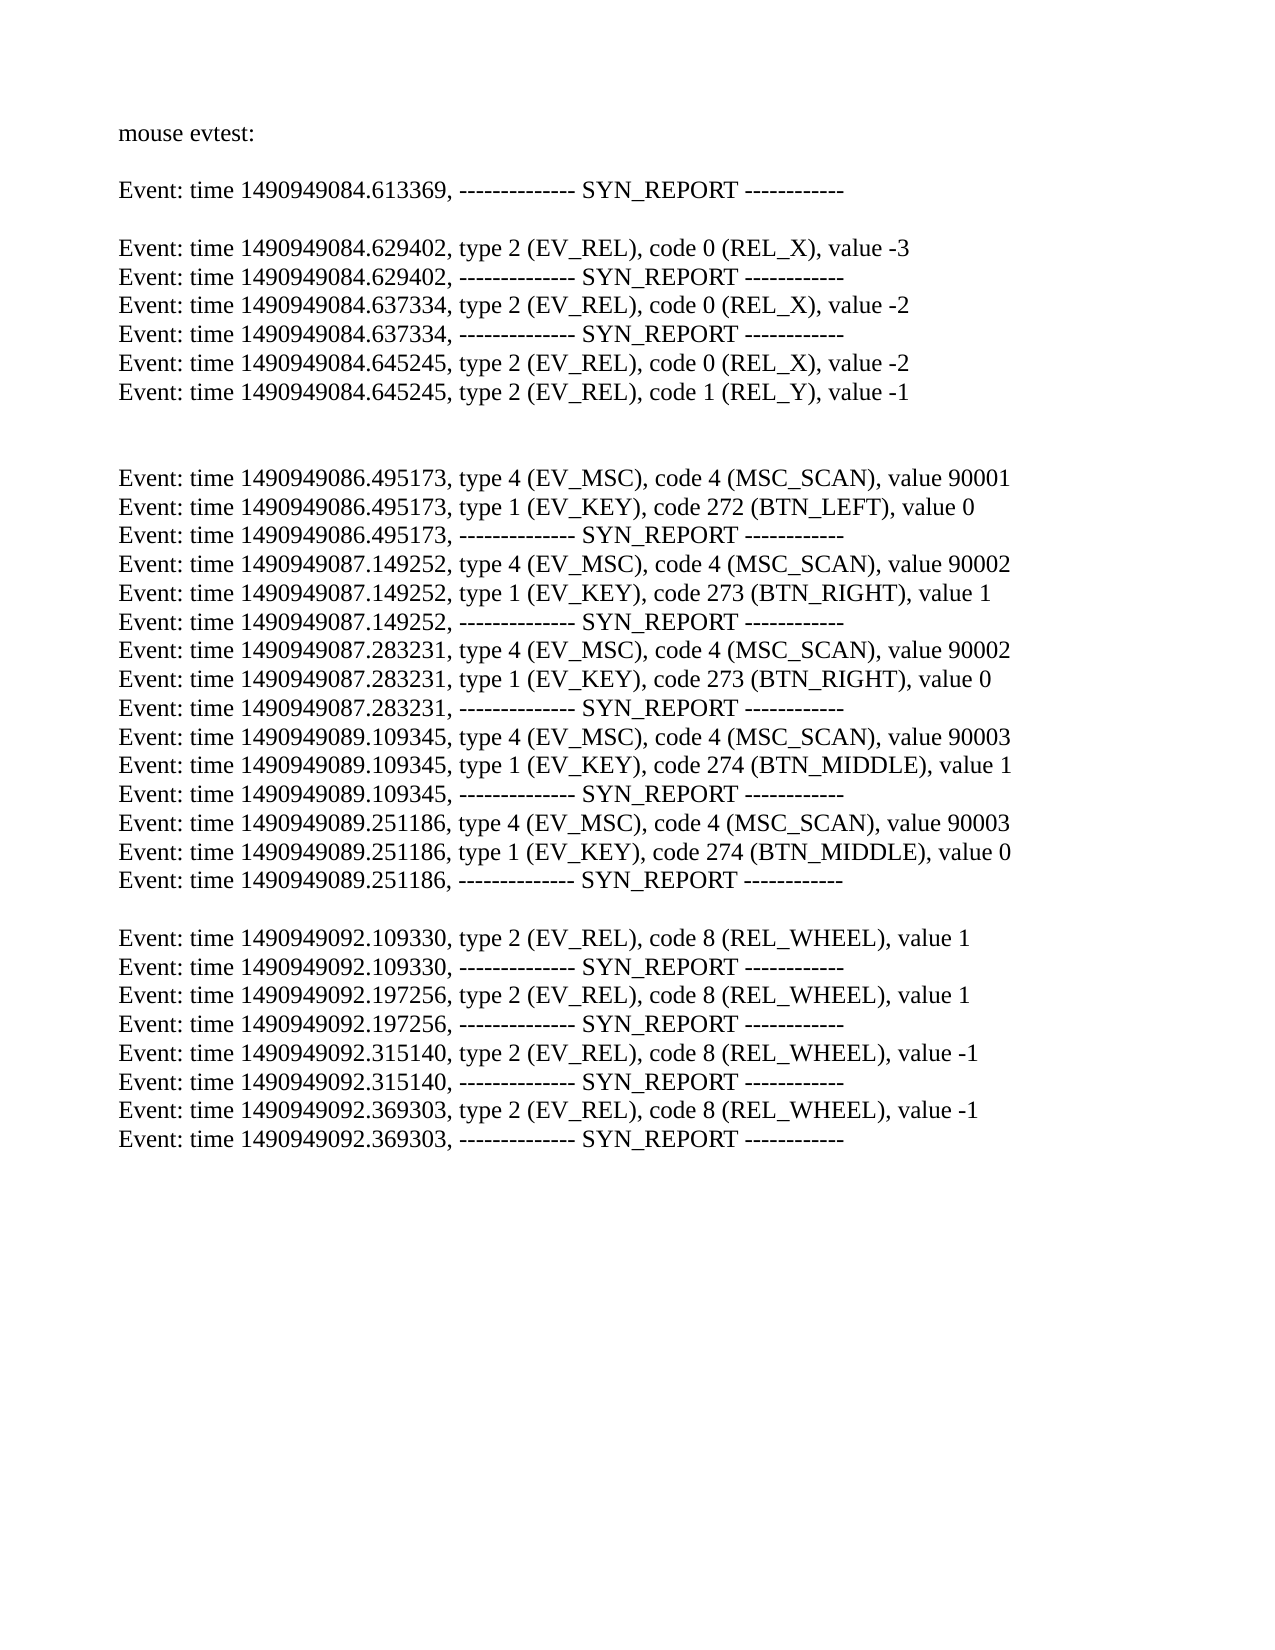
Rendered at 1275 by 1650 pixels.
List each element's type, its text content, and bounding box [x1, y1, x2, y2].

text Event: time 1490949084.613369, -------------- SYN_REPORT ------------ [118, 176, 1157, 204]
text Event: time 1490949084.637334, -------------- SYN_REPORT ------------ [118, 319, 1157, 348]
text Event: time 1490949092.369303, -------------- SYN_REPORT ------------ [118, 1124, 1157, 1153]
text Event: time 1490949089.251186, type 4 (EV_MSC), code 4 (MSC_SCAN), value 90003 [118, 808, 1157, 837]
text Event: time 1490949086.495173, type 4 (EV_MSC), code 4 (MSC_SCAN), value 90001 [118, 463, 1157, 492]
text Event: time 1490949087.149252, type 1 (EV_KEY), code 273 (BTN_RIGHT), value 1 [118, 578, 1157, 607]
text Event: time 1490949092.109330, type 2 (EV_REL), code 8 (REL_WHEEL), value 1 [118, 923, 1157, 952]
text Event: time 1490949092.109330, -------------- SYN_REPORT ------------ [118, 952, 1157, 981]
text Event: time 1490949086.495173, -------------- SYN_REPORT ------------ [118, 521, 1157, 549]
text Event: time 1490949084.629402, type 2 (EV_REL), code 0 (REL_X), value -3 [118, 233, 1157, 262]
text Event: time 1490949084.629402, -------------- SYN_REPORT ------------ [118, 262, 1157, 291]
text Event: time 1490949084.637334, type 2 (EV_REL), code 0 (REL_X), value -2 [118, 291, 1157, 319]
text Event: time 1490949089.251186, -------------- SYN_REPORT ------------ [118, 866, 1157, 894]
text Event: time 1490949092.315140, -------------- SYN_REPORT ------------ [118, 1067, 1157, 1096]
text mouse evtest: [118, 118, 1157, 147]
text Event: time 1490949087.283231, type 1 (EV_KEY), code 273 (BTN_RIGHT), value 0 [118, 664, 1157, 693]
text Event: time 1490949089.109345, -------------- SYN_REPORT ------------ [118, 779, 1157, 808]
text Event: time 1490949089.109345, type 1 (EV_KEY), code 274 (BTN_MIDDLE), value 1 [118, 751, 1157, 779]
text Event: time 1490949084.645245, type 2 (EV_REL), code 0 (REL_X), value -2 [118, 348, 1157, 377]
text Event: time 1490949086.495173, type 1 (EV_KEY), code 272 (BTN_LEFT), value 0 [118, 492, 1157, 521]
text Event: time 1490949089.251186, type 1 (EV_KEY), code 274 (BTN_MIDDLE), value 0 [118, 837, 1157, 866]
text Event: time 1490949087.283231, type 4 (EV_MSC), code 4 (MSC_SCAN), value 90002 [118, 636, 1157, 664]
text Event: time 1490949089.109345, type 4 (EV_MSC), code 4 (MSC_SCAN), value 90003 [118, 722, 1157, 751]
text Event: time 1490949092.315140, type 2 (EV_REL), code 8 (REL_WHEEL), value -1 [118, 1038, 1157, 1067]
text Event: time 1490949092.197256, type 2 (EV_REL), code 8 (REL_WHEEL), value 1 [118, 981, 1157, 1009]
text Event: time 1490949087.149252, type 4 (EV_MSC), code 4 (MSC_SCAN), value 90002 [118, 549, 1157, 578]
text Event: time 1490949092.197256, -------------- SYN_REPORT ------------ [118, 1009, 1157, 1038]
text Event: time 1490949087.149252, -------------- SYN_REPORT ------------ [118, 607, 1157, 636]
text Event: time 1490949092.369303, type 2 (EV_REL), code 8 (REL_WHEEL), value -1 [118, 1096, 1157, 1124]
text Event: time 1490949087.283231, -------------- SYN_REPORT ------------ [118, 693, 1157, 722]
text Event: time 1490949084.645245, type 2 (EV_REL), code 1 (REL_Y), value -1 [118, 377, 1157, 463]
